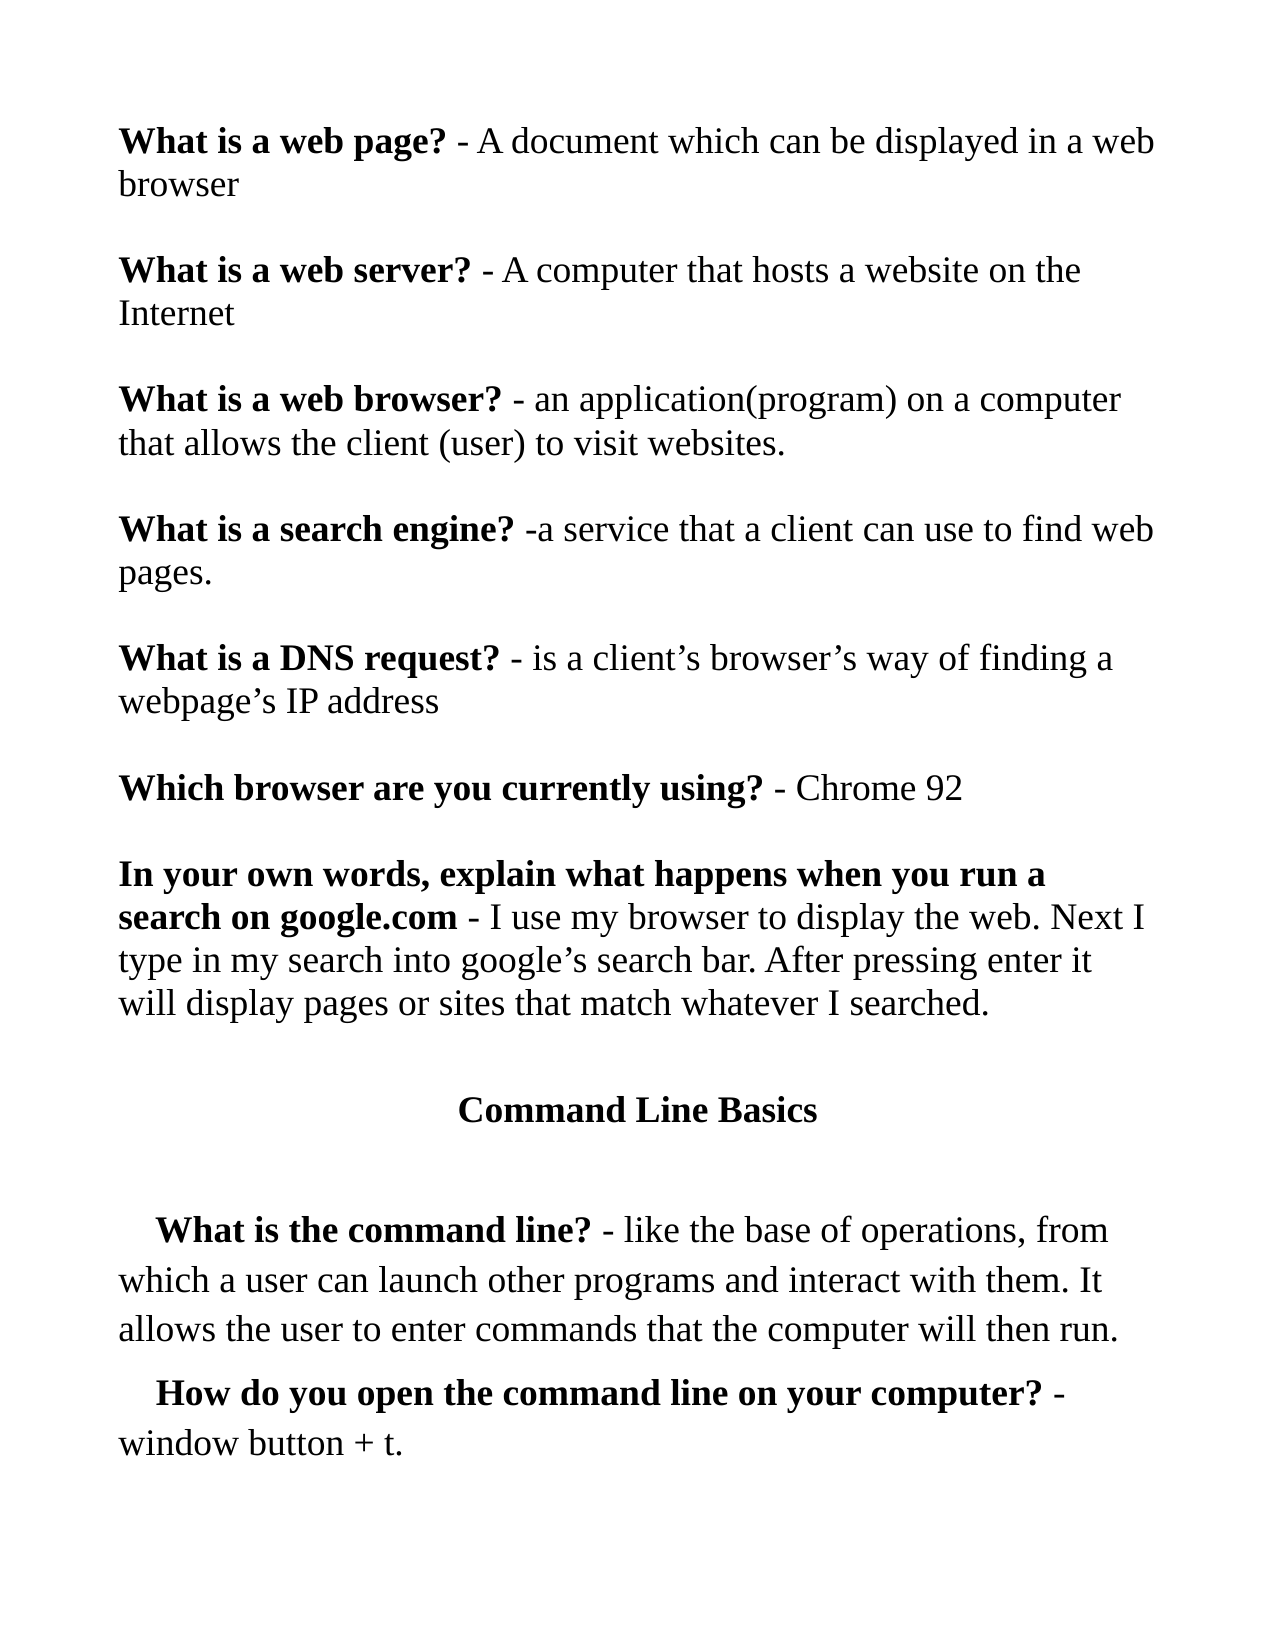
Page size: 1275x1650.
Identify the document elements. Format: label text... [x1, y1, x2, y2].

text Which browser are you currently using? - Chrome 92 [118, 765, 1157, 808]
text In your own words, explain what happens when you run a search on google.com - I use my browser to display the web. Next I type in my search into google’s search bar. After pressing enter it will display pages or sites that match whatever I searched. [118, 851, 1157, 1024]
text What is a web page? - A document which can be displayed in a web browser [118, 118, 1157, 204]
text What is a web browser? - an application(program) on a computer that allows the client (user) to visit websites. [118, 377, 1157, 463]
text How do you open the command line on your computer? - window button + t. [118, 1371, 1157, 1463]
text What is the command line? - like the base of operations, from which a user can launch other programs and interact with them. It allows the user to enter commands that the computer will then run. [118, 1207, 1157, 1350]
text What is a web server? - A computer that hosts a website on the Internet [118, 247, 1157, 334]
subtitle Command Line Basics [118, 1088, 1157, 1131]
text What is a search engine? -a service that a client can use to find web pages. [118, 506, 1157, 592]
text What is a DNS request? - is a client’s browser’s way of finding a webpage’s IP address [118, 636, 1157, 722]
